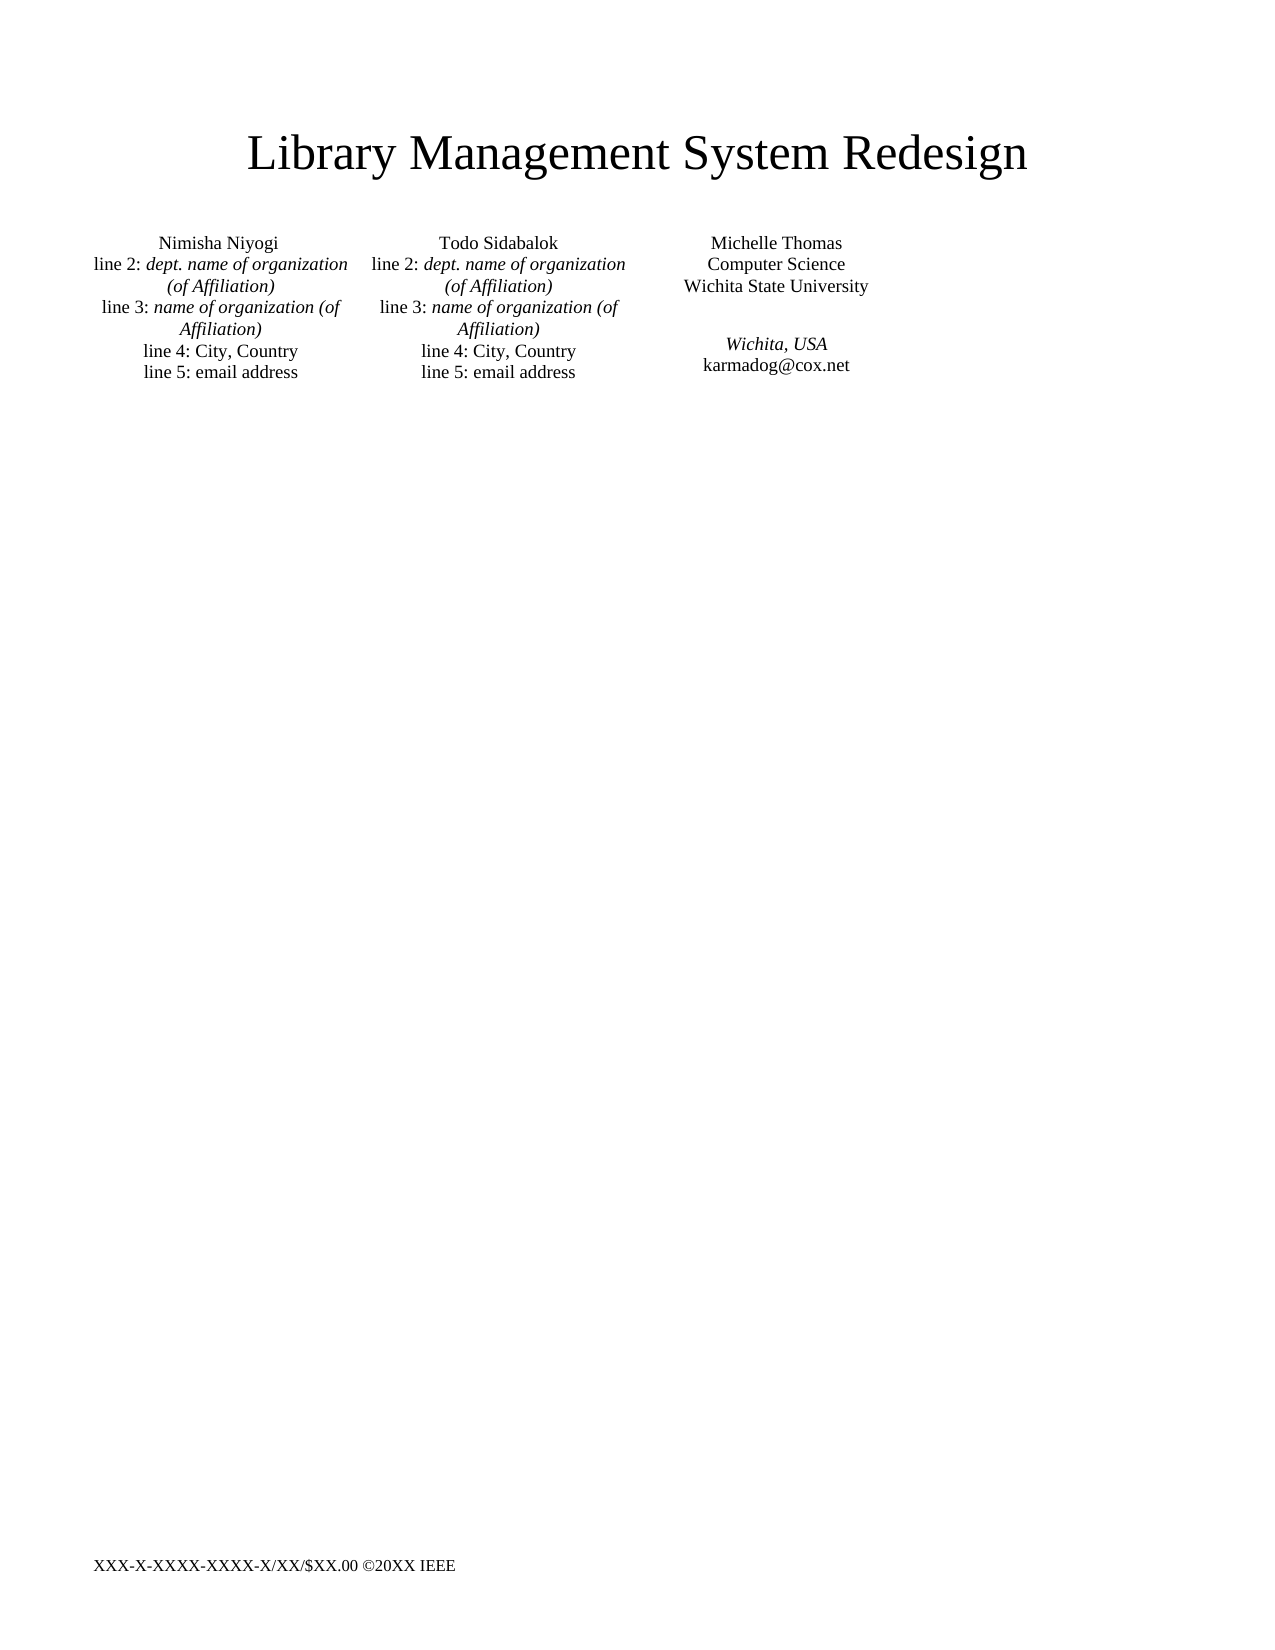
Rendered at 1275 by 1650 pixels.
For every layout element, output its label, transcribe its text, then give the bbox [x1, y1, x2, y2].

title Library Management System Redesign [93, 123, 1182, 180]
text Wichita, USA karmadog@cox.net [649, 311, 904, 376]
text Nimisha Niyogi line 2: dept. name of organization (of Affiliation) line 3: name of organization (of Affiliation) line 4: City, Country line 5: email address [93, 232, 348, 383]
text Michelle Thomas Computer Science Wichita State University [649, 232, 904, 296]
text Todo Sidabalok line 2: dept. name of organization (of Affiliation) line 3: name of organization (of Affiliation) line 4: City, Country line 5: email address [371, 232, 626, 383]
